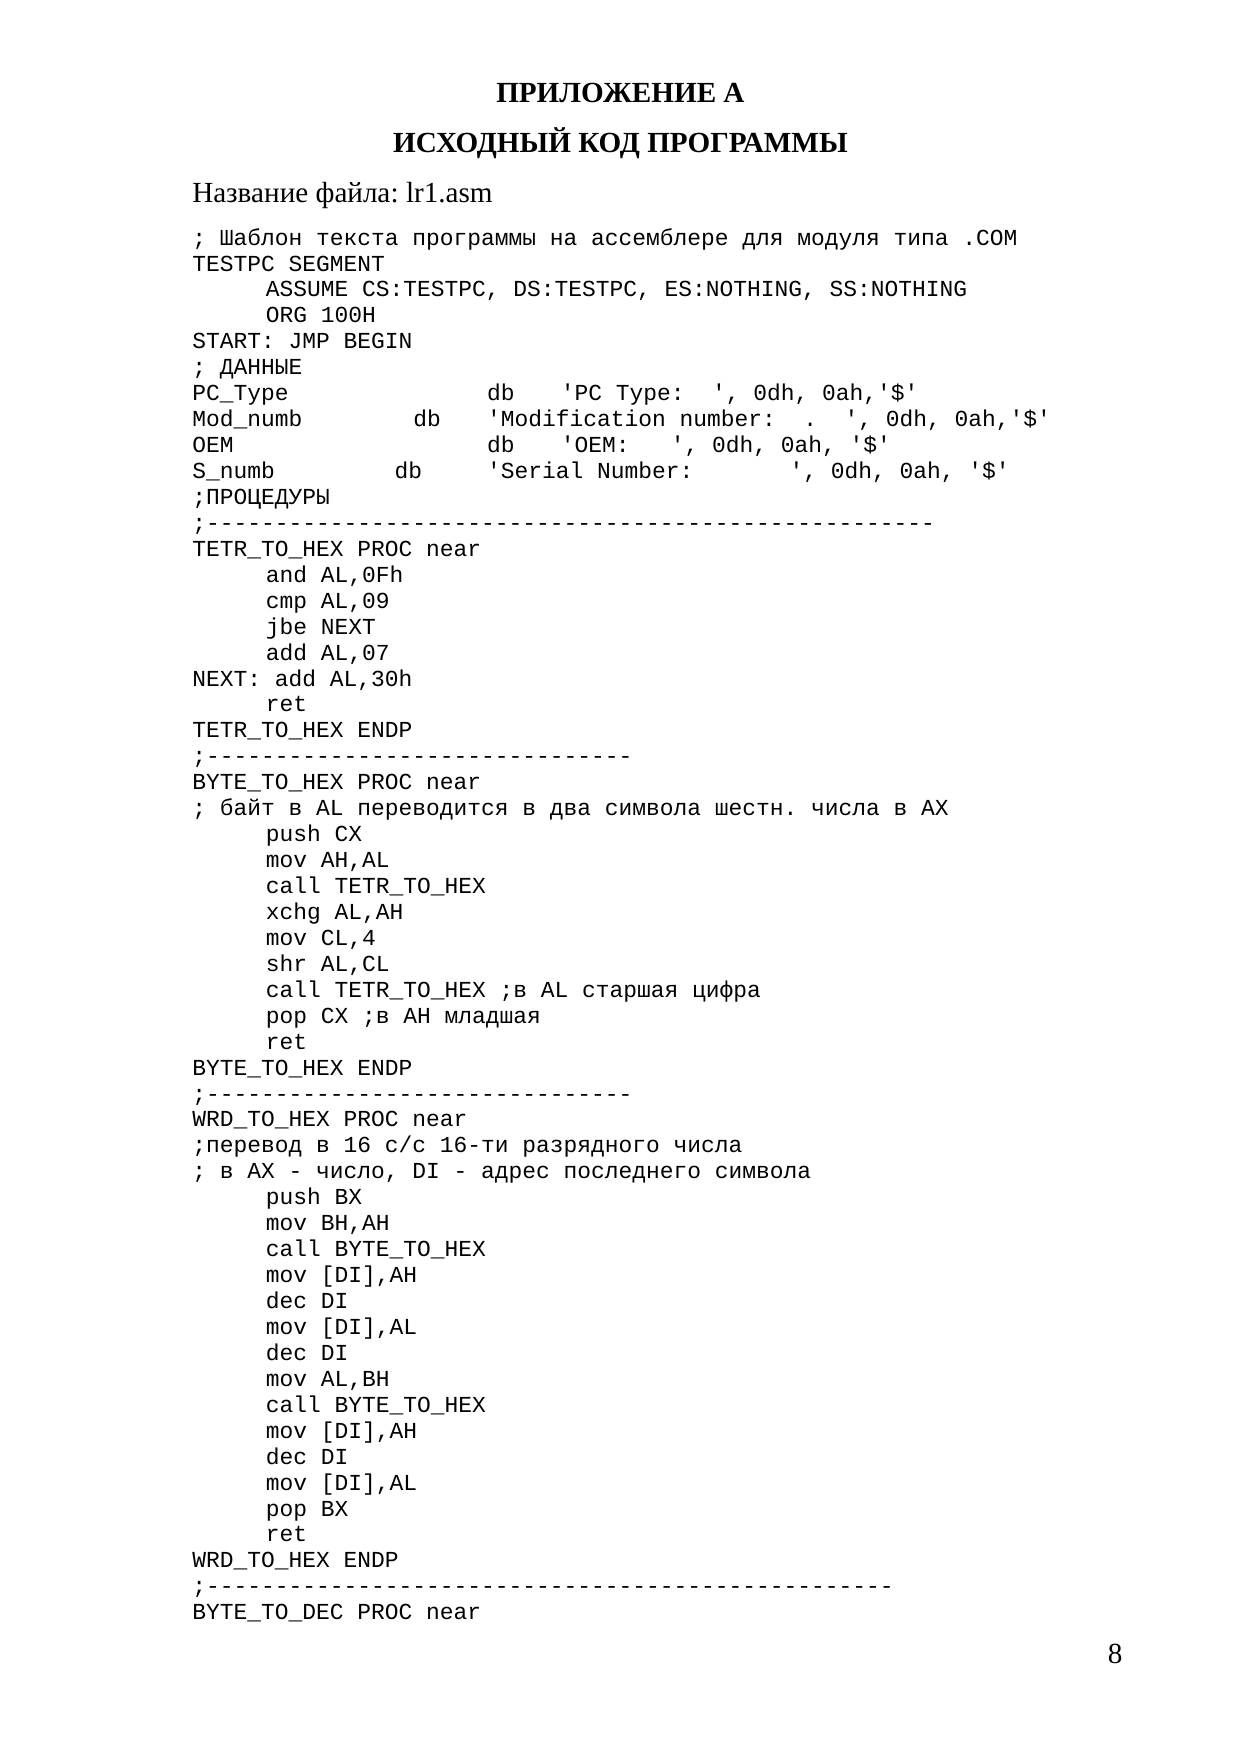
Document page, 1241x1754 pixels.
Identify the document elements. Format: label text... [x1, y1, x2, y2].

text S_numb db 'Serial Number: ', 0dh, 0ah, '$' [118, 459, 1122, 485]
text mov AL,BH [118, 1367, 1122, 1393]
text jbe NEXT [118, 615, 1122, 641]
text START: JMP BEGIN [118, 330, 1122, 356]
text call TETR_TO_HEX [118, 874, 1122, 900]
text mov BH,AH [118, 1212, 1122, 1237]
text mov [DI],AH [118, 1419, 1122, 1445]
text WRD_TO_HEX PROC near [118, 1108, 1122, 1134]
text NEXT: add AL,30h [118, 667, 1122, 693]
text push BX [118, 1186, 1122, 1212]
text call BYTE_TO_HEX [118, 1237, 1122, 1263]
text ;-------------------------------------------------- [118, 1575, 1122, 1601]
text ;------------------------------- [118, 745, 1122, 771]
text ASSUME CS:TESTPC, DS:TESTPC, ES:NOTHING, SS:NOTHING [118, 278, 1122, 304]
text ;------------------------------- [118, 1082, 1122, 1108]
text dec DI [118, 1289, 1122, 1315]
text dec DI [118, 1445, 1122, 1471]
text WRD_TO_HEX ENDP [118, 1549, 1122, 1575]
text cmp AL,09 [118, 589, 1122, 615]
subtitle Приложение А Исходный код программы [118, 75, 1122, 159]
text TESTPC SEGMENT [118, 252, 1122, 278]
text mov [DI],AL [118, 1315, 1122, 1341]
text mov [DI],AL [118, 1471, 1122, 1497]
text call BYTE_TO_HEX [118, 1393, 1122, 1419]
text ; байт в AL переводится в два символа шестн. числа в AX [118, 797, 1122, 822]
text PC_Type db 'PC Type: ', 0dh, 0ah,'$' [118, 382, 1122, 407]
text mov [DI],AH [118, 1263, 1122, 1289]
text push CX [118, 822, 1122, 848]
text ;перевод в 16 с/с 16-ти разрядного числа [118, 1134, 1122, 1160]
text pop BX [118, 1497, 1122, 1523]
text TETR_TO_HEX PROC near [118, 537, 1122, 563]
text ret [118, 693, 1122, 719]
text OEM db 'OEM: ', 0dh, 0ah, '$' [118, 433, 1122, 459]
text ; в AX - число, DI - адрес последнего символа [118, 1160, 1122, 1186]
text pop CX ;в AH младшая [118, 1004, 1122, 1030]
text ORG 100H [118, 304, 1122, 330]
text ret [118, 1030, 1122, 1056]
text call TETR_TO_HEX ;в AL старшая цифра [118, 978, 1122, 1004]
text Название файла: lr1.asm [118, 176, 1122, 209]
text BYTE_TO_HEX ENDP [118, 1056, 1122, 1082]
text mov CL,4 [118, 926, 1122, 952]
text ; ДАННЫЕ [118, 356, 1122, 382]
text ;----------------------------------------------------- [118, 511, 1122, 537]
text add AL,07 [118, 641, 1122, 667]
text Mod_numb db 'Modification number: . ', 0dh, 0ah,'$' [118, 407, 1122, 433]
text ;ПРОЦЕДУРЫ [118, 485, 1122, 511]
text dec DI [118, 1341, 1122, 1367]
text TETR_TO_HEX ENDP [118, 719, 1122, 745]
text ret [118, 1523, 1122, 1549]
text ; Шаблон текста программы на ассемблере для модуля типа .COM [118, 226, 1122, 252]
text xchg AL,AH [118, 900, 1122, 926]
text BYTE_TO_DEC PROC near [118, 1601, 1122, 1627]
text shr AL,CL [118, 952, 1122, 978]
text BYTE_TO_HEX PROC near [118, 771, 1122, 797]
text and AL,0Fh [118, 563, 1122, 589]
text mov AH,AL [118, 848, 1122, 874]
